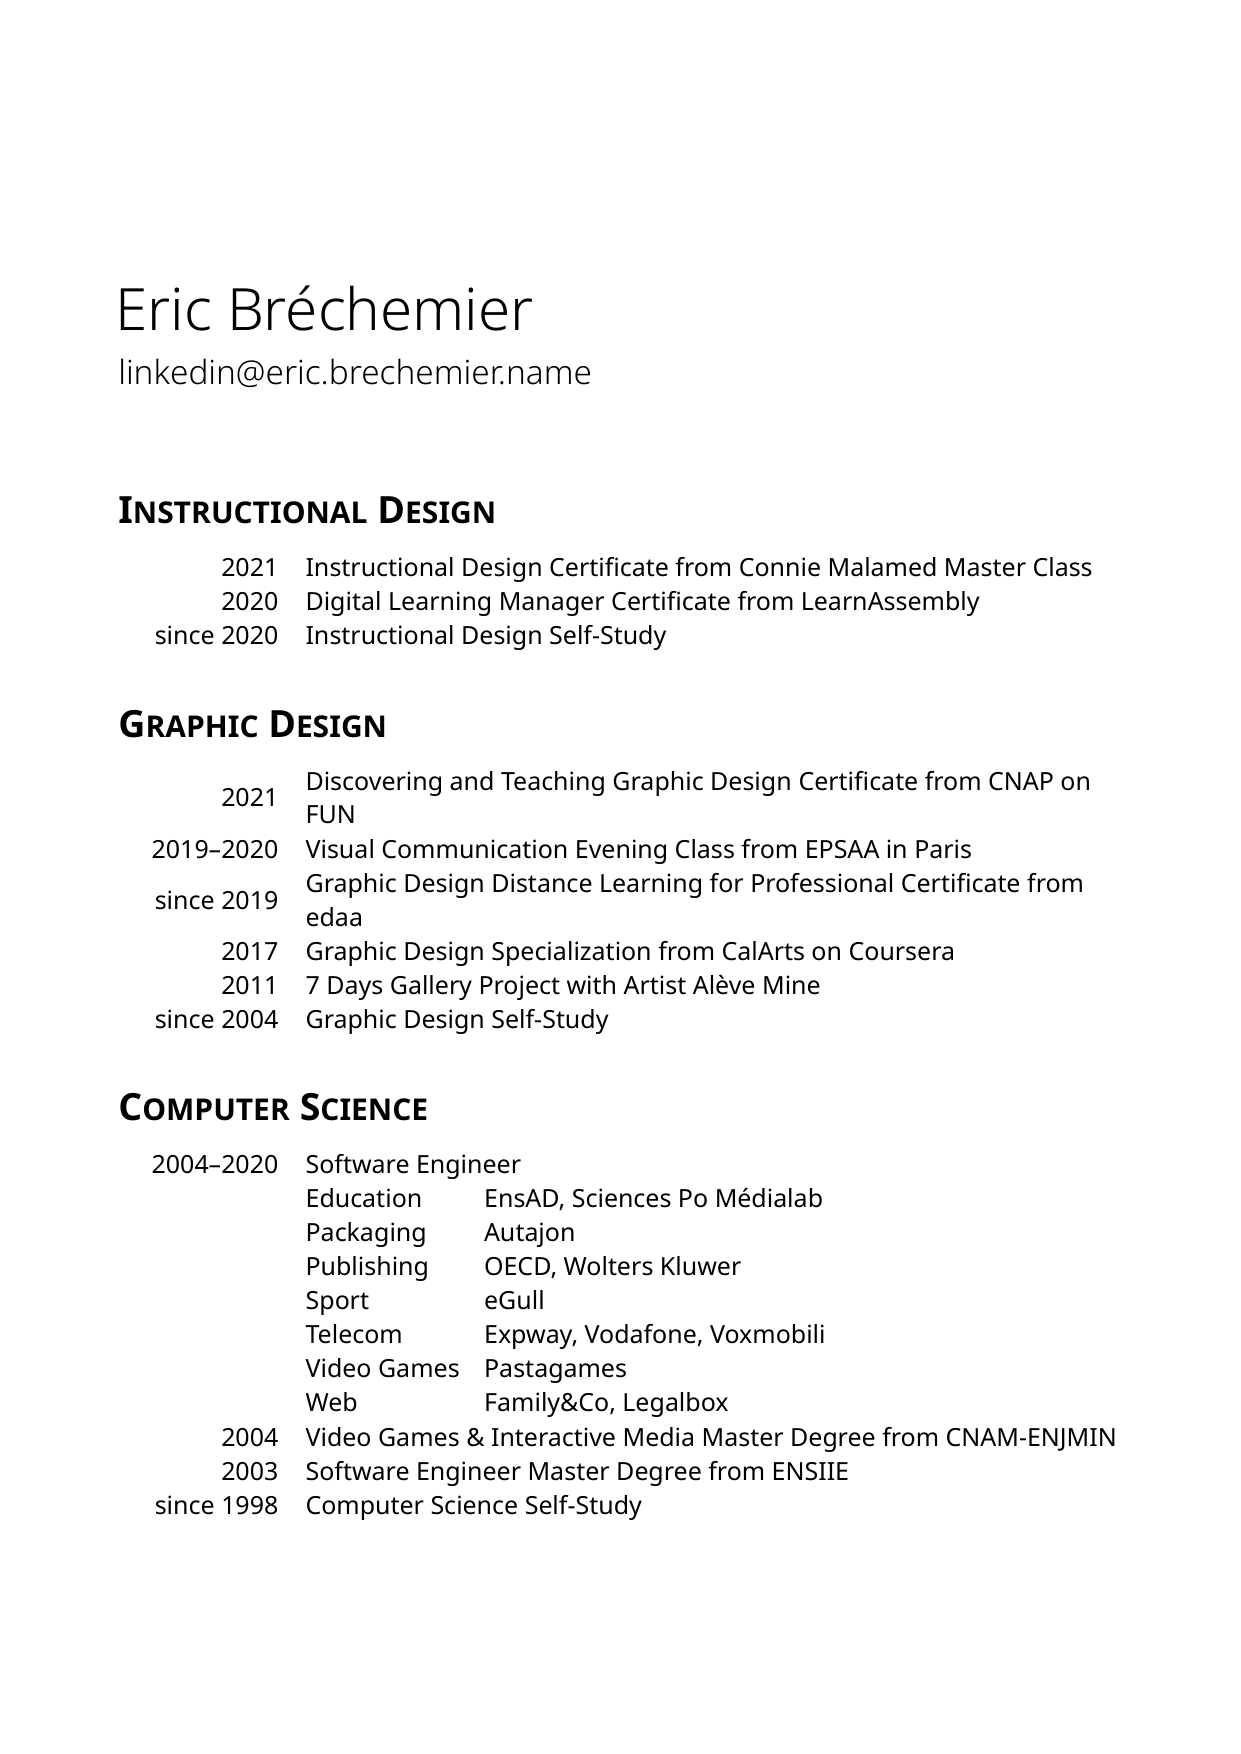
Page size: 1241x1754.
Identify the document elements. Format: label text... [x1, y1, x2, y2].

table_cell Instructional Design Self-Study [305, 618, 1122, 652]
table_cell 2020 [221, 831, 287, 865]
table_cell 7 Days Gallery Project with Artist Alève Mine [305, 968, 1122, 1002]
table_header Discovering and Teaching Graphic Design Certificate from CNAP on FUN [305, 763, 1122, 831]
table_cell Computer Science Self-Study [305, 1488, 1122, 1521]
table_cell [287, 1488, 305, 1521]
table_cell 2017 [221, 934, 287, 967]
table_cell [465, 1215, 484, 1249]
table_cell [287, 1419, 305, 1453]
table_cell [221, 1181, 287, 1419]
table_cell 2020 [221, 618, 287, 652]
table_cell 1998 [221, 1488, 287, 1521]
table_cell since [118, 618, 221, 652]
table_header Education [305, 1181, 465, 1215]
table_cell [118, 1181, 221, 1419]
subtitle Computer Science [118, 1081, 1122, 1132]
table_cell [287, 618, 305, 652]
subtitle Instructional Design [118, 484, 1122, 535]
table_header 2021 [221, 763, 287, 831]
table_header [465, 1181, 484, 1215]
table_cell [465, 1283, 484, 1317]
table_cell Graphic Design Self-Study [305, 1002, 1122, 1036]
table_cell 2004 [221, 1419, 287, 1453]
table_cell 2020 [221, 584, 287, 618]
table_cell [287, 1453, 305, 1487]
table_cell Digital Learning Manager Certificate from LearnAssembly [305, 584, 1122, 618]
table_cell [465, 1317, 484, 1351]
table_header [287, 550, 305, 584]
table_cell [118, 1453, 221, 1487]
table_cell [465, 1351, 484, 1385]
table_cell Family&Co, Legalbox [484, 1385, 1122, 1419]
table_cell Visual Communication Evening Class from EPSAA in Paris [305, 831, 1122, 865]
table_cell [118, 1419, 221, 1453]
table_cell [118, 934, 221, 967]
table_cell 2003 [221, 1453, 287, 1487]
table_cell [287, 934, 305, 967]
table_cell since [118, 1488, 221, 1521]
table_cell Graphic Design Specialization from CalArts on Coursera [305, 934, 1122, 967]
subtitle Graphic Design [118, 697, 1122, 748]
table_header 2004– [118, 1147, 221, 1181]
table_cell [118, 968, 221, 1002]
table_header [118, 550, 221, 584]
table_cell Telecom [305, 1317, 465, 1351]
subtitle Eric Bréchemier linkedin@eric.brechemier.name [115, 268, 1122, 394]
table_cell [465, 1385, 484, 1419]
table_header 2021 [221, 550, 287, 584]
table_cell Video Games & Interactive Media Master Degree from CNAM-ENJMIN [305, 1419, 1122, 1453]
table_cell 2019– [118, 831, 221, 865]
table_cell Video Games [305, 1351, 465, 1385]
table_cell Expway, Vodafone, Voxmobili [484, 1317, 1122, 1351]
table_header 2020 [221, 1147, 287, 1181]
table_header [287, 763, 305, 831]
table_cell Pastagames [484, 1351, 1122, 1385]
table_cell Web [305, 1385, 465, 1419]
table_cell since [118, 1002, 221, 1036]
table_cell Graphic Design Distance Learning for Professional Certificate from edaa [305, 865, 1122, 933]
table_cell OECD, Wolters Kluwer [484, 1249, 1122, 1283]
table_header [118, 763, 221, 831]
table_cell Publishing [305, 1249, 465, 1283]
table_cell [287, 968, 305, 1002]
table_header [287, 1147, 305, 1181]
table_cell Sport [305, 1283, 465, 1317]
table_cell [287, 831, 305, 865]
table_cell [465, 1249, 484, 1283]
table_cell [287, 1002, 305, 1036]
table_header Instructional Design Certificate from Connie Malamed Master Class [305, 550, 1122, 584]
table_cell [287, 865, 305, 933]
table_cell 2004 [221, 1002, 287, 1036]
table_cell 2019 [221, 865, 287, 933]
table_cell eGull [484, 1283, 1122, 1317]
table_cell Autajon [484, 1215, 1122, 1249]
table_header EnsAD, Sciences Po Médialab [484, 1181, 1122, 1215]
table_cell [287, 584, 305, 618]
table_header Software Engineer [305, 1147, 1122, 1181]
table_cell Software Engineer Master Degree from ENSIIE [305, 1453, 1122, 1487]
table_cell [118, 584, 221, 618]
table_cell Packaging [305, 1215, 465, 1249]
table_cell since [118, 865, 221, 933]
table_cell [287, 1181, 305, 1419]
table_cell 2011 [221, 968, 287, 1002]
